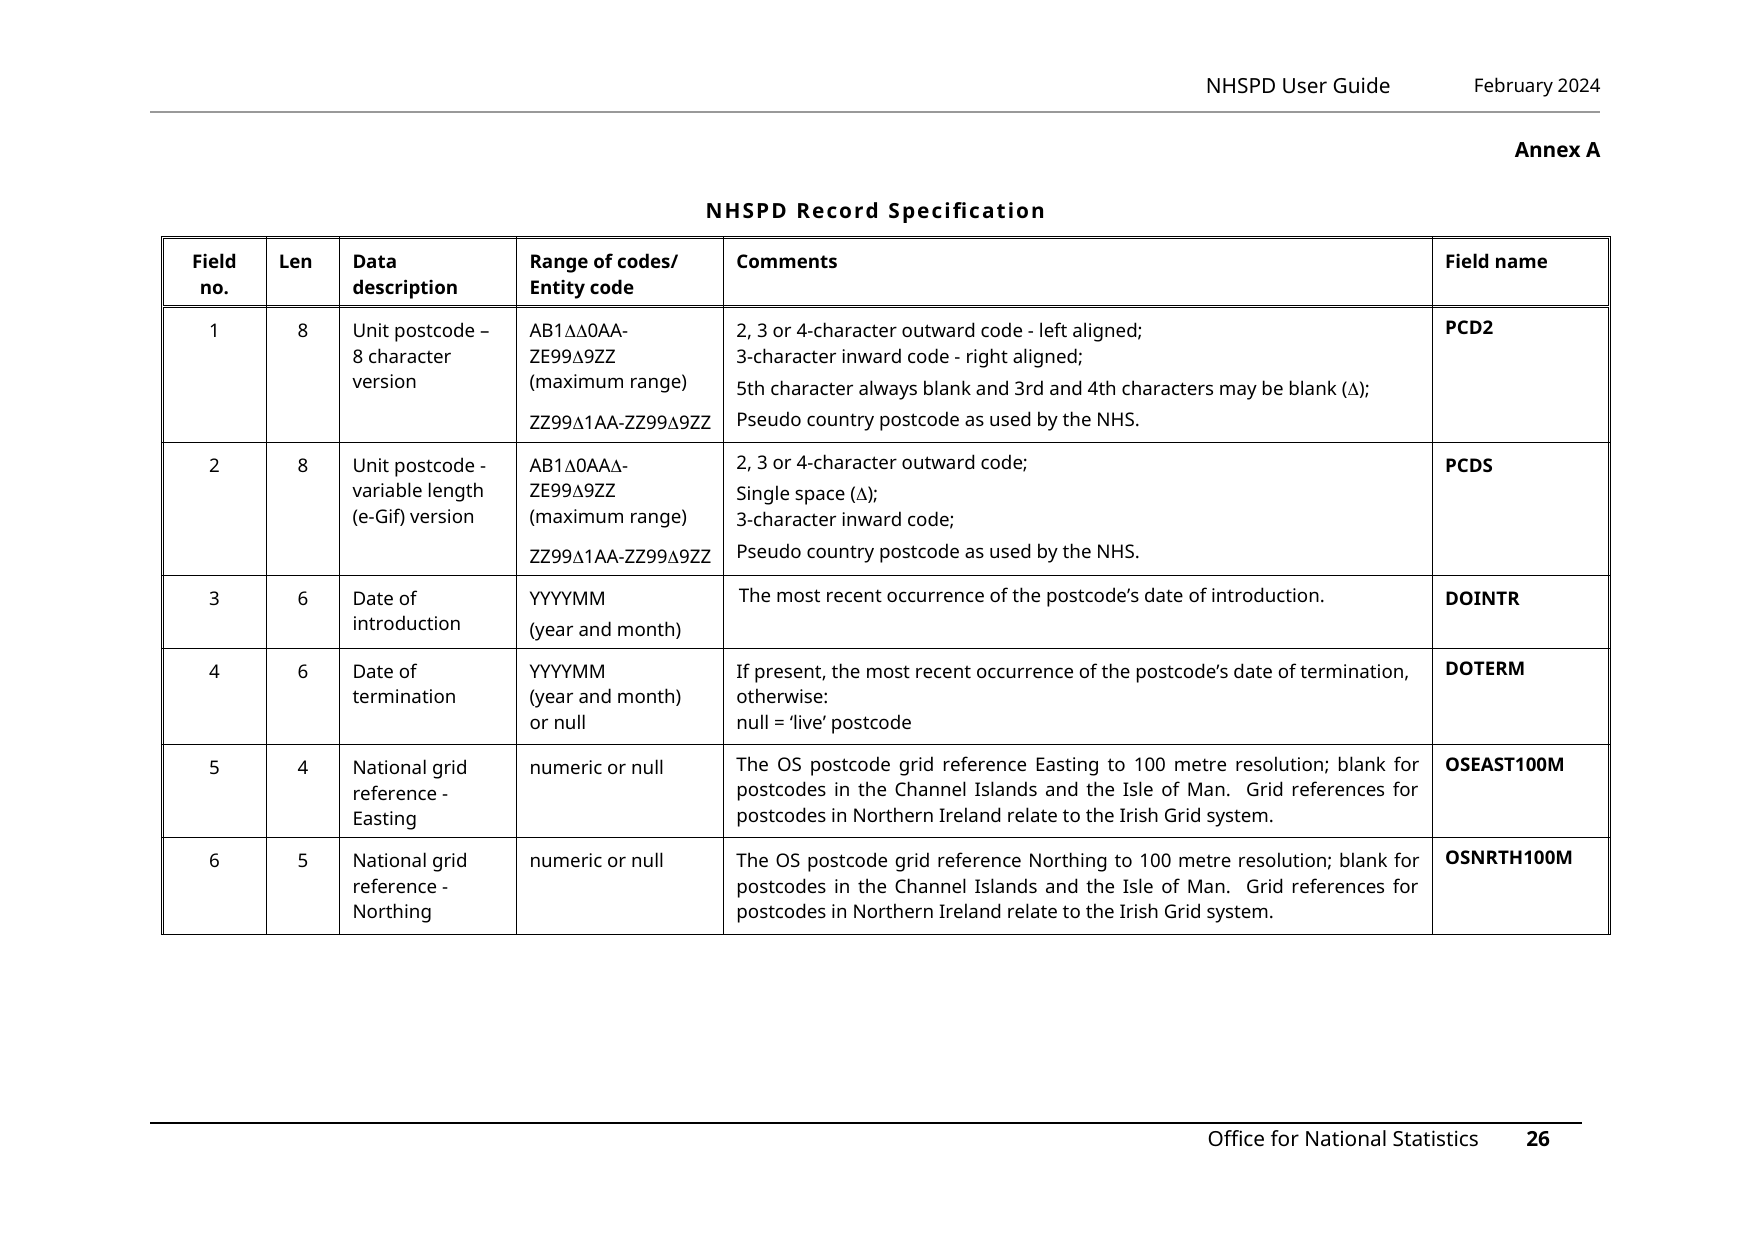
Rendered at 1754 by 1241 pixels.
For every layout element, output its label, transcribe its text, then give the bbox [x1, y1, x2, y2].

table_cell 3 [164, 576, 266, 647]
table_cell numeric or null [517, 838, 723, 933]
table_cell 1 [164, 308, 266, 442]
table_cell 6 [267, 649, 339, 744]
table_cell 4 [164, 649, 266, 744]
table_header Data description [340, 239, 516, 305]
table_cell 8 [267, 443, 339, 575]
table_cell DOTERM [1433, 649, 1608, 744]
table_cell OSEAST100M [1433, 745, 1608, 837]
table_cell PCD2 [1433, 308, 1608, 442]
table_cell AB10AA-ZE999ZZ (maximum range) ZZ991AA-ZZ999ZZ [517, 443, 723, 575]
table_cell National grid reference - Northing [340, 838, 516, 933]
table_header Len [267, 239, 339, 305]
table_cell YYYYMM (year and month) or null [517, 649, 723, 744]
table_cell 5 [164, 745, 266, 837]
table_cell Unit postcode – 8 character version [340, 308, 516, 442]
table_cell 5 [267, 838, 339, 933]
table_header Field name [1433, 239, 1608, 305]
table_header Field no. [164, 239, 266, 305]
table_cell The OS postcode grid reference Easting to 100 metre resolution; blank for postcodes in the Channel Islands and the Isle of Man. Grid references for postcodes in Northern Ireland relate to the Irish Grid system. [724, 745, 1432, 837]
table_cell DOINTR [1433, 576, 1608, 647]
table_cell The OS postcode grid reference Northing to 100 metre resolution; blank for postcodes in the Channel Islands and the Isle of Man. Grid references for postcodes in Northern Ireland relate to the Irish Grid system. [724, 838, 1432, 933]
table_cell 4 [267, 745, 339, 837]
table_cell 8 [267, 308, 339, 442]
table_cell Date of termination [340, 649, 516, 744]
table_header Range of codes/ Entity code [517, 239, 723, 305]
table_cell AB10AA-ZE999ZZ (maximum range) ZZ991AA-ZZ999ZZ [517, 308, 723, 442]
table_cell PCDS [1433, 443, 1608, 575]
table_cell The most recent occurrence of the postcode’s date of introduction. [724, 576, 1432, 647]
subtitle NHSPD Record Specification [150, 201, 1600, 223]
table_cell YYYYMM (year and month) [517, 576, 723, 647]
table_cell 2, 3 or 4-character outward code - left aligned; 3-character inward code - right aligned; 5th character always blank and 3rd and 4th characters may be blank (); Pseudo country postcode as used by the NHS. [724, 308, 1072, 442]
table_cell 6 [164, 838, 266, 933]
table_cell OSNRTH100M [1433, 838, 1608, 933]
table_cell 6 [267, 576, 339, 647]
table_cell National grid reference - Easting [340, 745, 516, 837]
table_cell 2 [164, 443, 266, 575]
table_cell Date of introduction [340, 576, 516, 647]
table_cell numeric or null [517, 745, 723, 837]
table_header Comments [724, 239, 1432, 305]
table_cell 2, 3 or 4-character outward code - left aligned; 3-character inward code - right aligned; 5th character always blank and 3rd and 4th characters may be blank (); Pseudo country postcode as used by the NHS. [1279, 308, 1432, 442]
table_cell 2, 3 or 4-character outward code; Single space (); 3-character inward code; Pseudo country postcode as used by the NHS. [724, 443, 1432, 575]
table_cell Unit postcode - variable length (e-Gif) version [340, 443, 516, 575]
text Annex A [150, 135, 1600, 163]
table_cell If present, the most recent occurrence of the postcode’s date of termination, otherwise: null = ‘live’ postcode [724, 649, 1432, 744]
